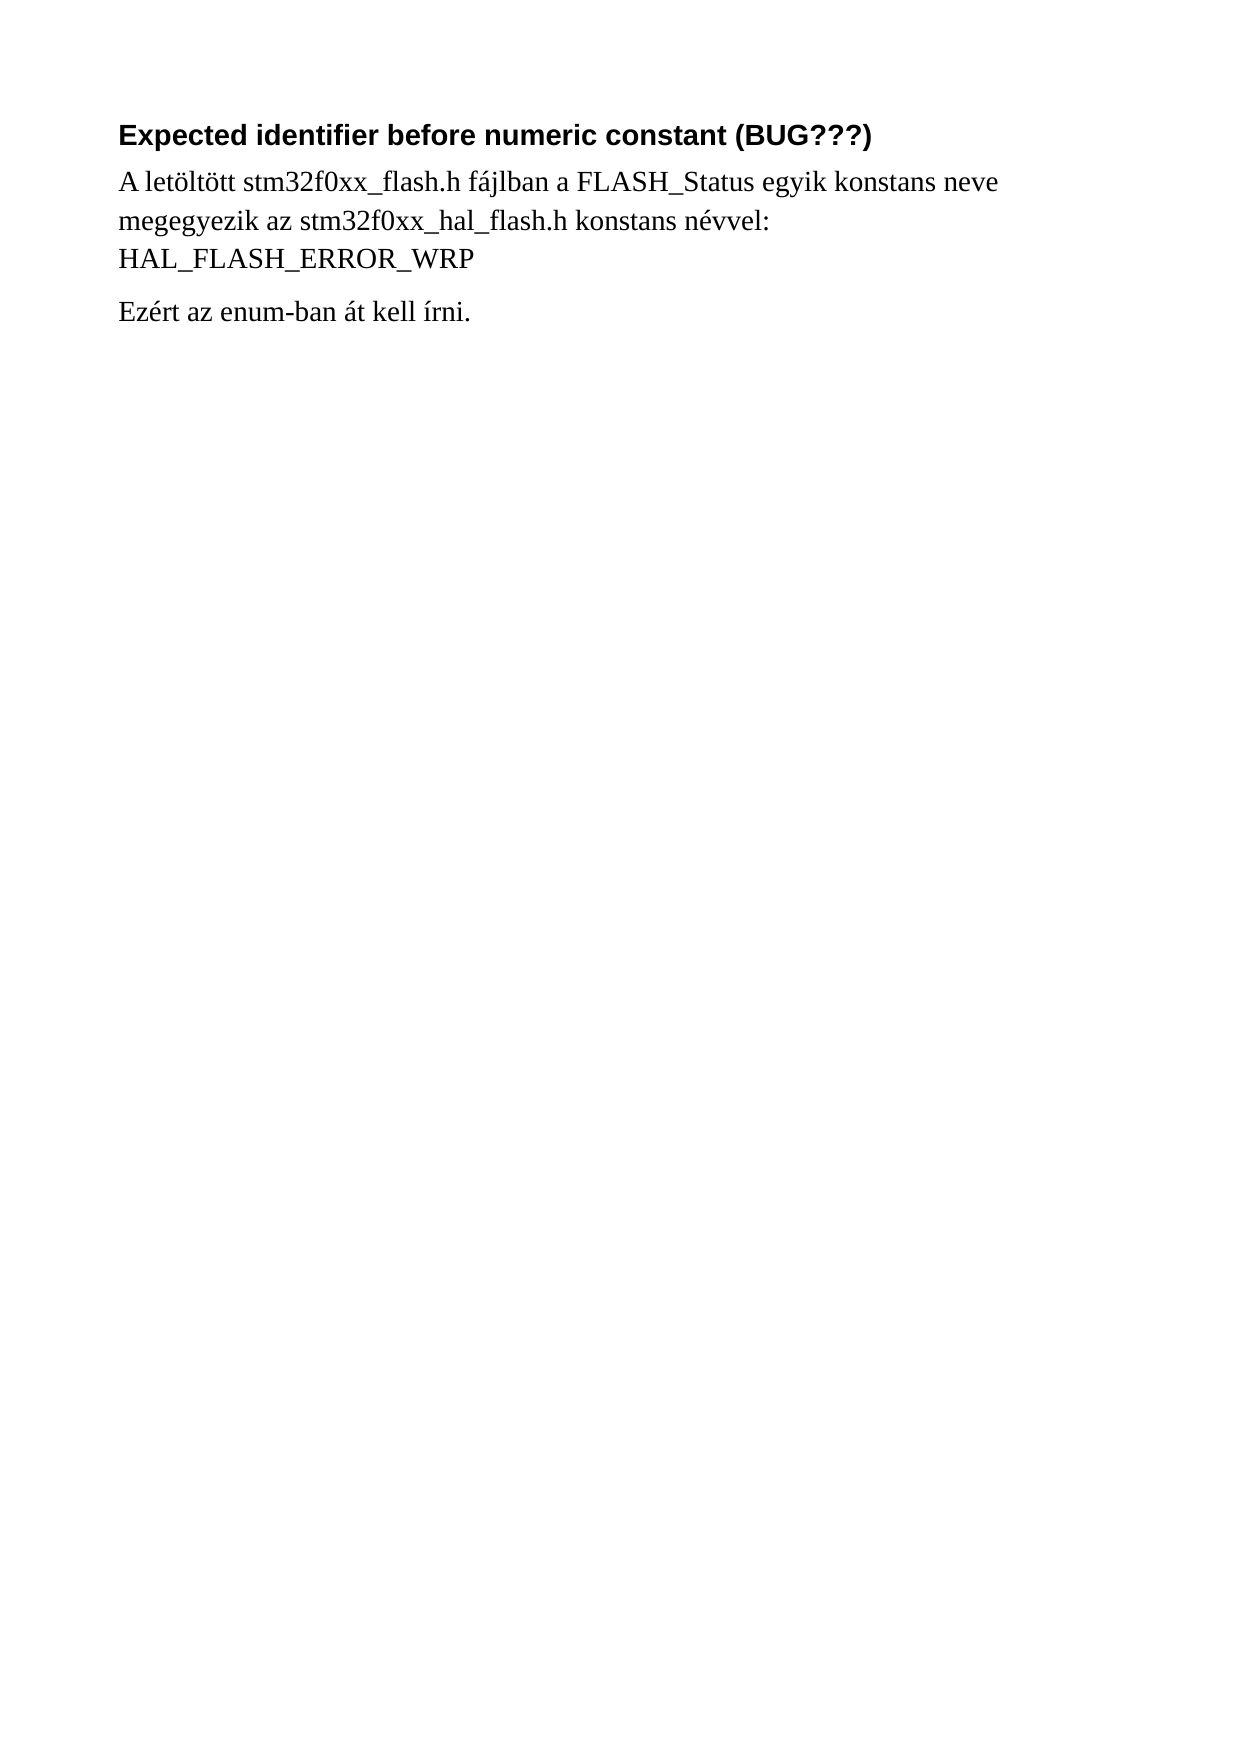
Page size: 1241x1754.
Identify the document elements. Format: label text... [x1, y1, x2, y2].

text Ezért az enum-ban át kell írni. [118, 294, 1122, 328]
text A letöltött stm32f0xx_flash.h fájlban a FLASH_Status egyik konstans neve megegyezik az stm32f0xx_hal_flash.h konstans névvel: HAL_FLASH_ERROR_WRP [118, 164, 1122, 275]
subtitle Expected identifier before numeric constant (BUG???) [118, 118, 1122, 152]
